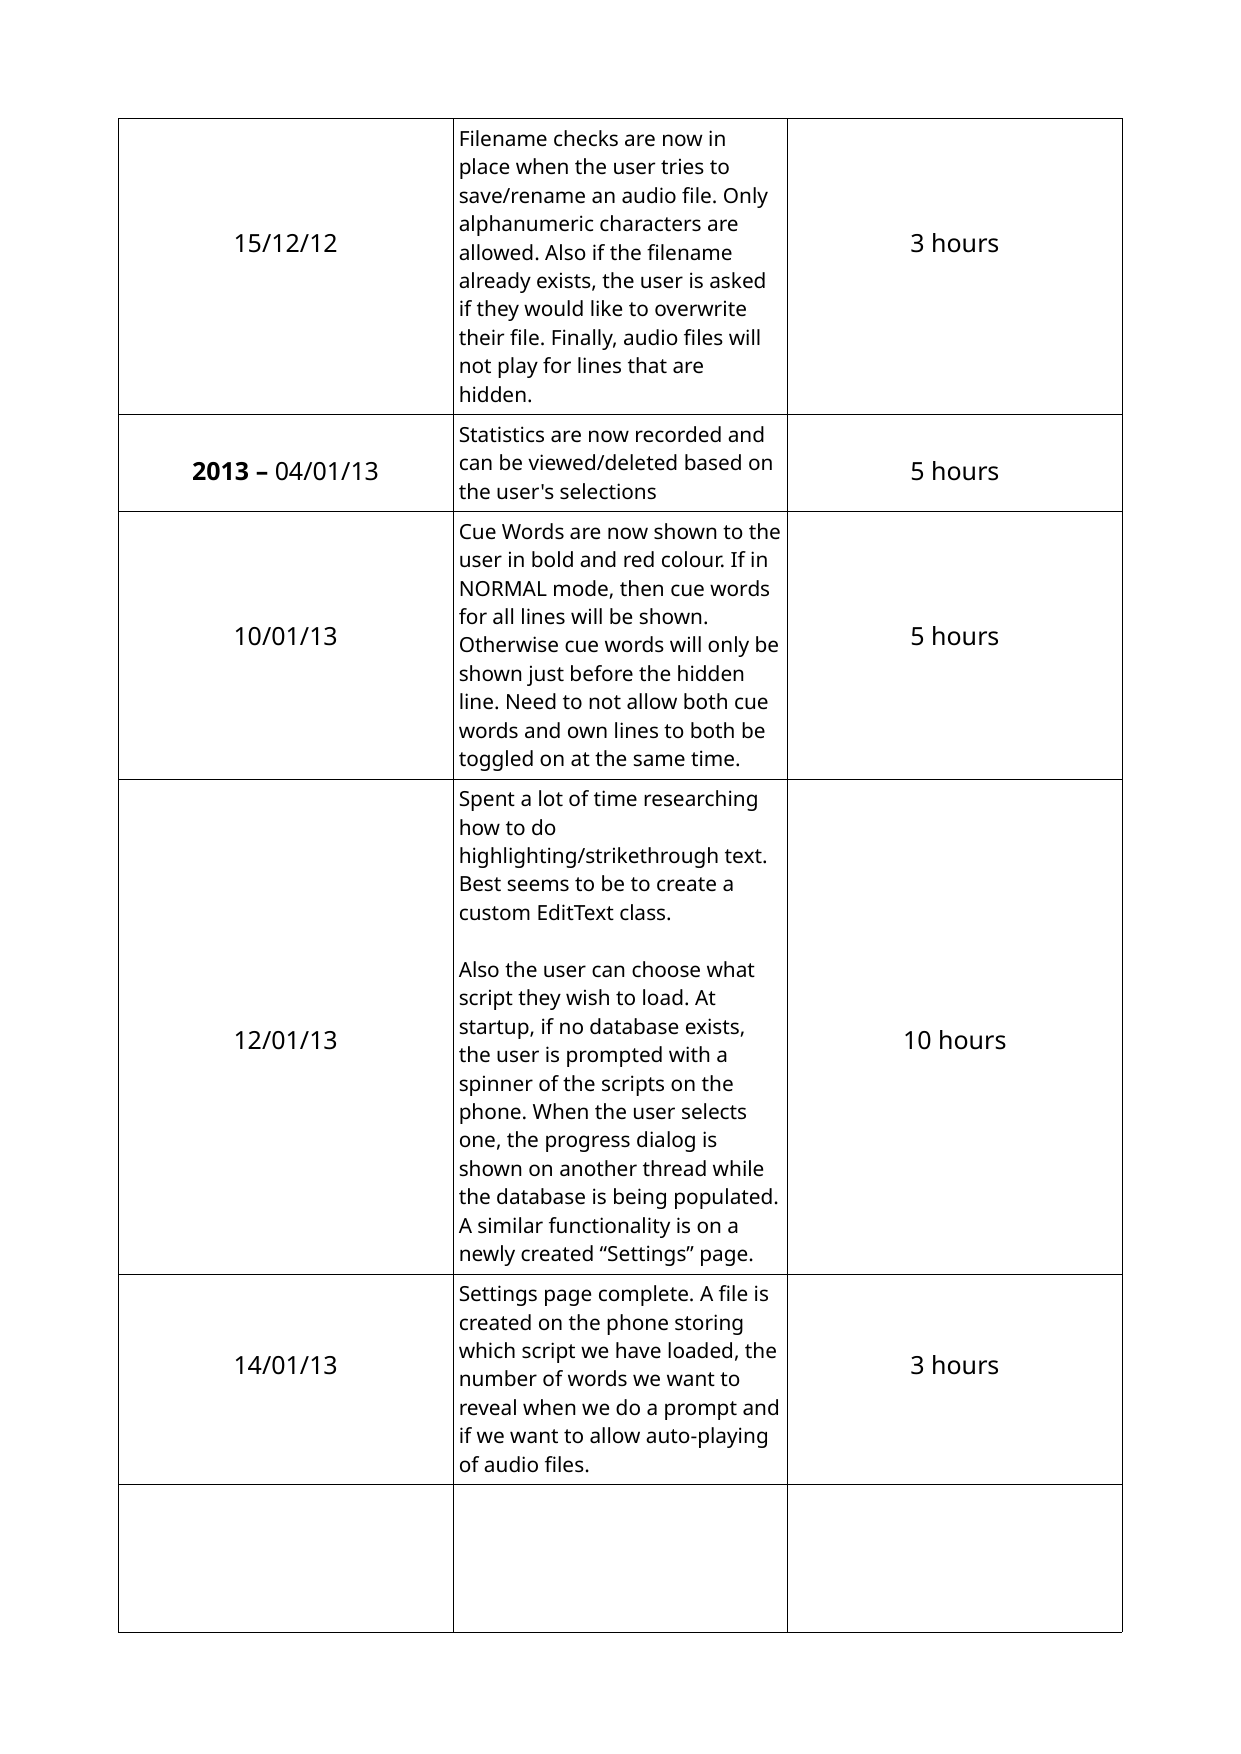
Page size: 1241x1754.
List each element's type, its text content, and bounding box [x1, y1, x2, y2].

table_cell 15/12/12 [119, 119, 453, 414]
table_cell [788, 1485, 1122, 1632]
table_cell 10 hours [788, 780, 1122, 1273]
table_cell 3 hours [788, 119, 1122, 414]
table_cell 5 hours [788, 512, 1122, 778]
table_cell 12/01/13 [119, 780, 453, 1273]
table_cell 2013 – 04/01/13 [119, 415, 453, 511]
table_cell Spent a lot of time researching how to do highlighting/strikethrough text. Best seems to be to create a custom EditText class. Also the user can choose what script they wish to load. At startup, if no database exists, the user is prompted with a spinner of the scripts on the phone. When the user selects one, the progress dialog is shown on another thread while the database is being populated. A similar functionality is on a newly created “Settings” page. [454, 780, 787, 1273]
table_cell 14/01/13 [119, 1275, 453, 1484]
table_cell [454, 1485, 787, 1632]
table_cell Statistics are now recorded and can be viewed/deleted based on the user's selections [454, 415, 787, 511]
table_cell Settings page complete. A file is created on the phone storing which script we have loaded, the number of words we want to reveal when we do a prompt and if we want to allow auto-playing of audio files. [454, 1275, 787, 1484]
table_cell 3 hours [788, 1275, 1122, 1484]
table_cell 10/01/13 [119, 512, 453, 778]
table_cell Filename checks are now in place when the user tries to save/rename an audio file. Only alphanumeric characters are allowed. Also if the filename already exists, the user is asked if they would like to overwrite their file. Finally, audio files will not play for lines that are hidden. [454, 119, 787, 414]
table_cell [119, 1485, 453, 1632]
table_cell Cue Words are now shown to the user in bold and red colour. If in NORMAL mode, then cue words for all lines will be shown. Otherwise cue words will only be shown just before the hidden line. Need to not allow both cue words and own lines to both be toggled on at the same time. [454, 512, 787, 778]
table_cell 5 hours [788, 415, 1122, 511]
